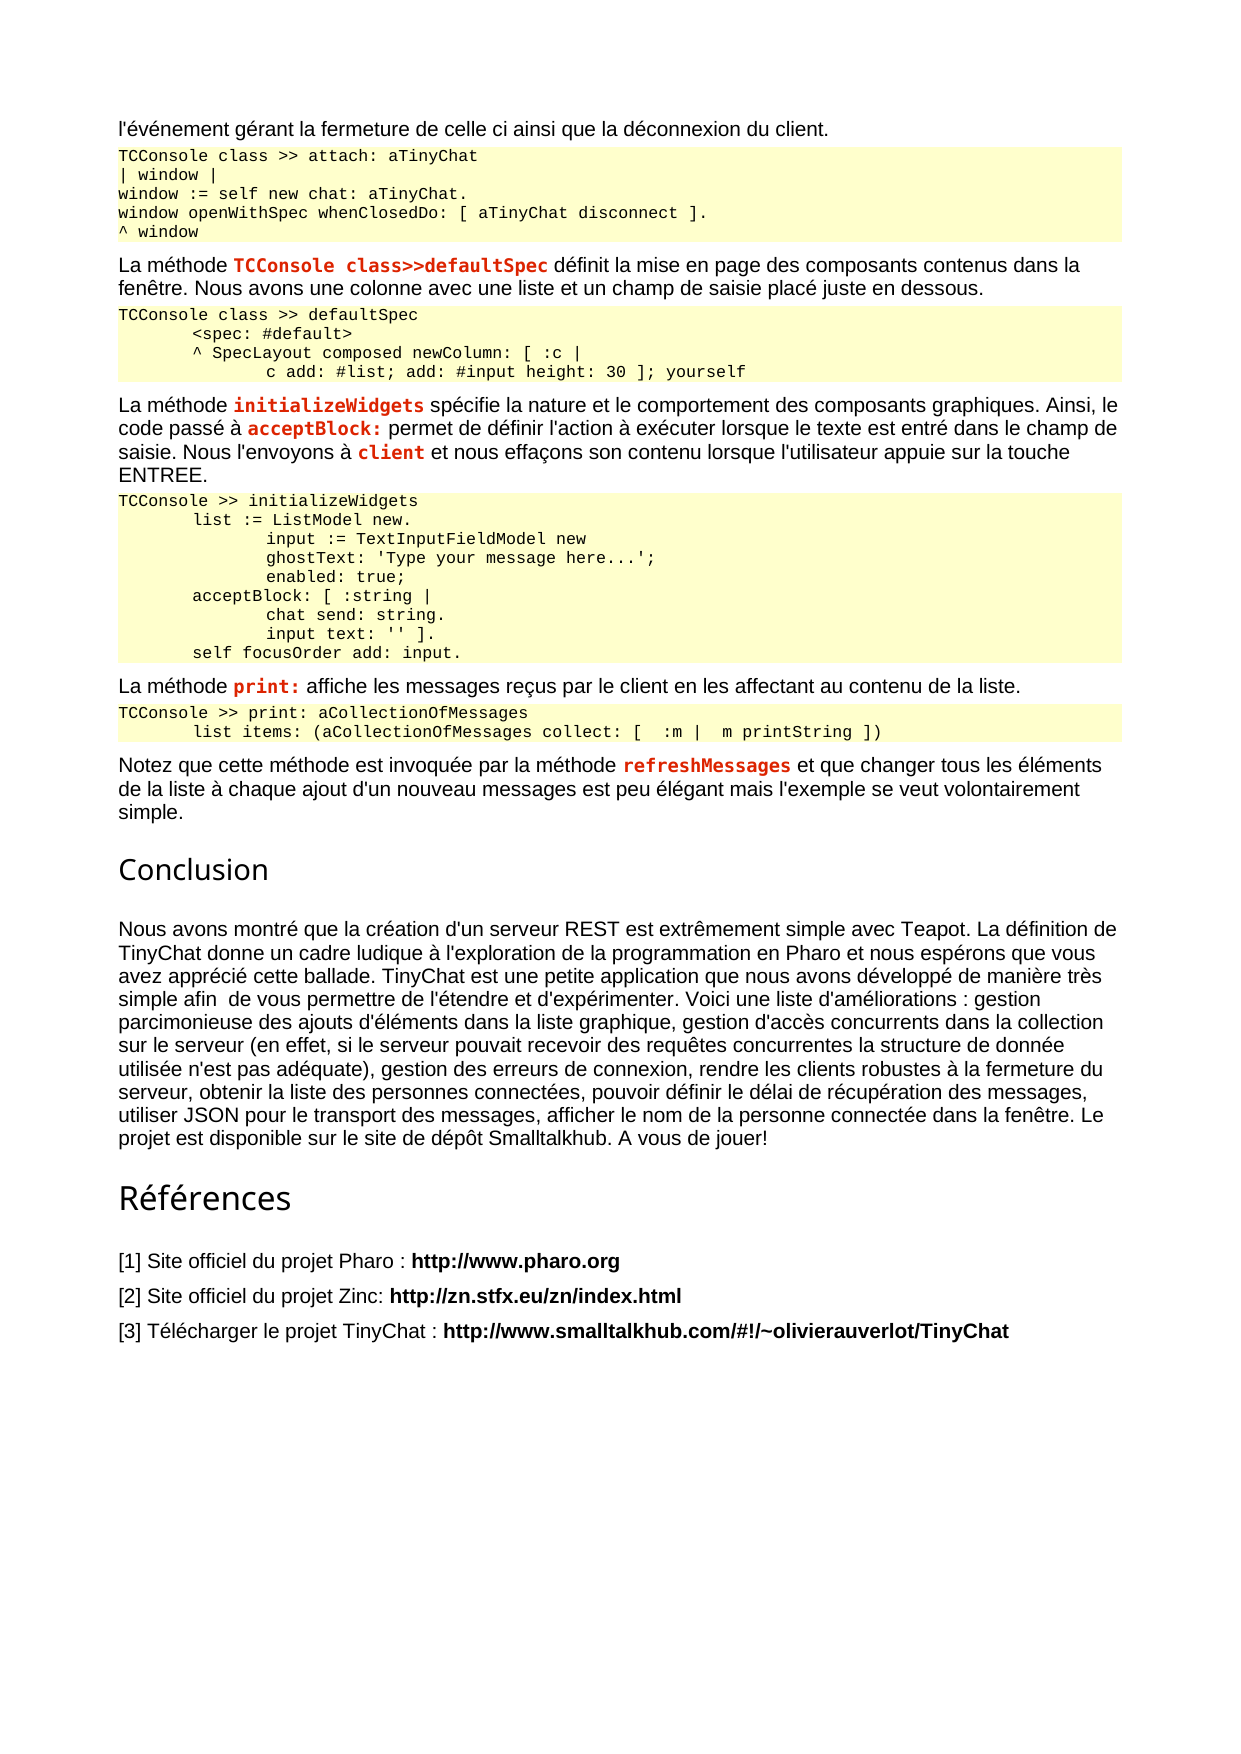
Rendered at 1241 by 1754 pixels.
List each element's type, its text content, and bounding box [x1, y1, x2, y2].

text TCConsole class >> defaultSpec [118, 306, 1122, 325]
text list items: (aCollectionOfMessages collect: [ :m | m printString ]) [118, 723, 1122, 742]
text TCConsole >> initializeWidgets [118, 493, 1122, 512]
text input text: '' ]. [118, 625, 1122, 644]
text window := self new chat: aTinyChat. [118, 185, 1122, 204]
text Nous avons montré que la création d'un serveur REST est extrêmement simple avec Teapot. La définition de TinyChat donne un cadre ludique à l'exploration de la programmation en Pharo et nous espérons que vous avez apprécié cette ballade. TinyChat est une petite application que nous avons développé de manière très simple afin de vous permettre de l'étendre et d'expérimenter. Voici une liste d'améliorations : gestion parcimonieuse des ajouts d'éléments dans la liste graphique, gestion d'accès concurrents dans la collection sur le serveur (en effet, si le serveur pouvait recevoir des requêtes concurrentes la structure de donnée utilisée n'est pas adéquate), gestion des erreurs de connexion, rendre les clients robustes à la fermeture du serveur, obtenir la liste des personnes connectées, pouvoir définir le délai de récupération des messages, utiliser JSON pour le transport des messages, afficher le nom de la personne connectée dans la fenêtre. Le projet est disponible sur le site de dépôt Smalltalkhub. A vous de jouer! [118, 918, 1122, 1150]
text ghostText: 'Type your message here...'; [118, 549, 1122, 568]
text ^ SpecLayout composed newColumn: [ :c | [118, 344, 1122, 363]
text l'événement gérant la fermeture de celle ci ainsi que la déconnexion du client. [118, 118, 1122, 141]
text <spec: #default> [118, 325, 1122, 344]
text enabled: true; [118, 568, 1122, 587]
text TCConsole class >> attach: aTinyChat [118, 147, 1122, 166]
text ^ window [118, 223, 1122, 242]
text list := ListModel new. [118, 512, 1122, 531]
text TCConsole >> print: aCollectionOfMessages [118, 704, 1122, 723]
text window openWithSpec whenClosedDo: [ aTinyChat disconnect ]. [118, 204, 1122, 223]
subtitle Références [118, 1175, 1122, 1220]
text [3] Télécharger le projet TinyChat : http://www.smalltalkhub.com/#!/~olivierauverlot/TinyChat [118, 1320, 1122, 1343]
text [1] Site officiel du projet Pharo : http://www.pharo.org [118, 1250, 1122, 1273]
text input := TextInputFieldModel new [118, 531, 1122, 549]
subtitle Conclusion [118, 849, 1122, 888]
text La méthode print: affiche les messages reçus par le client en les affectant au contenu de la liste. [118, 675, 1122, 698]
text self focusOrder add: input. [118, 644, 1122, 663]
text La méthode initializeWidgets spécifie la nature et le comportement des composants graphiques. Ainsi, le code passé à acceptBlock: permet de définir l'action à exécuter lorsque le texte est entré dans le champ de saisie. Nous l'envoyons à client et nous effaçons son contenu lorsque l'utilisateur appuie sur la touche ENTREE. [118, 394, 1122, 487]
text acceptBlock: [ :string | [118, 587, 1122, 606]
text La méthode TCConsole class>>defaultSpec définit la mise en page des composants contenus dans la fenêtre. Nous avons une colonne avec une liste et un champ de saisie placé juste en dessous. [118, 254, 1122, 300]
text | window | [118, 166, 1122, 185]
text Notez que cette méthode est invoquée par la méthode refreshMessages et que changer tous les éléments de la liste à chaque ajout d'un nouveau messages est peu élégant mais l'exemple se veut volontairement simple. [118, 754, 1122, 824]
text chat send: string. [118, 606, 1122, 625]
text c add: #list; add: #input height: 30 ]; yourself [118, 363, 1122, 382]
text [2] Site officiel du projet Zinc: http://zn.stfx.eu/zn/index.html [118, 1285, 1122, 1308]
